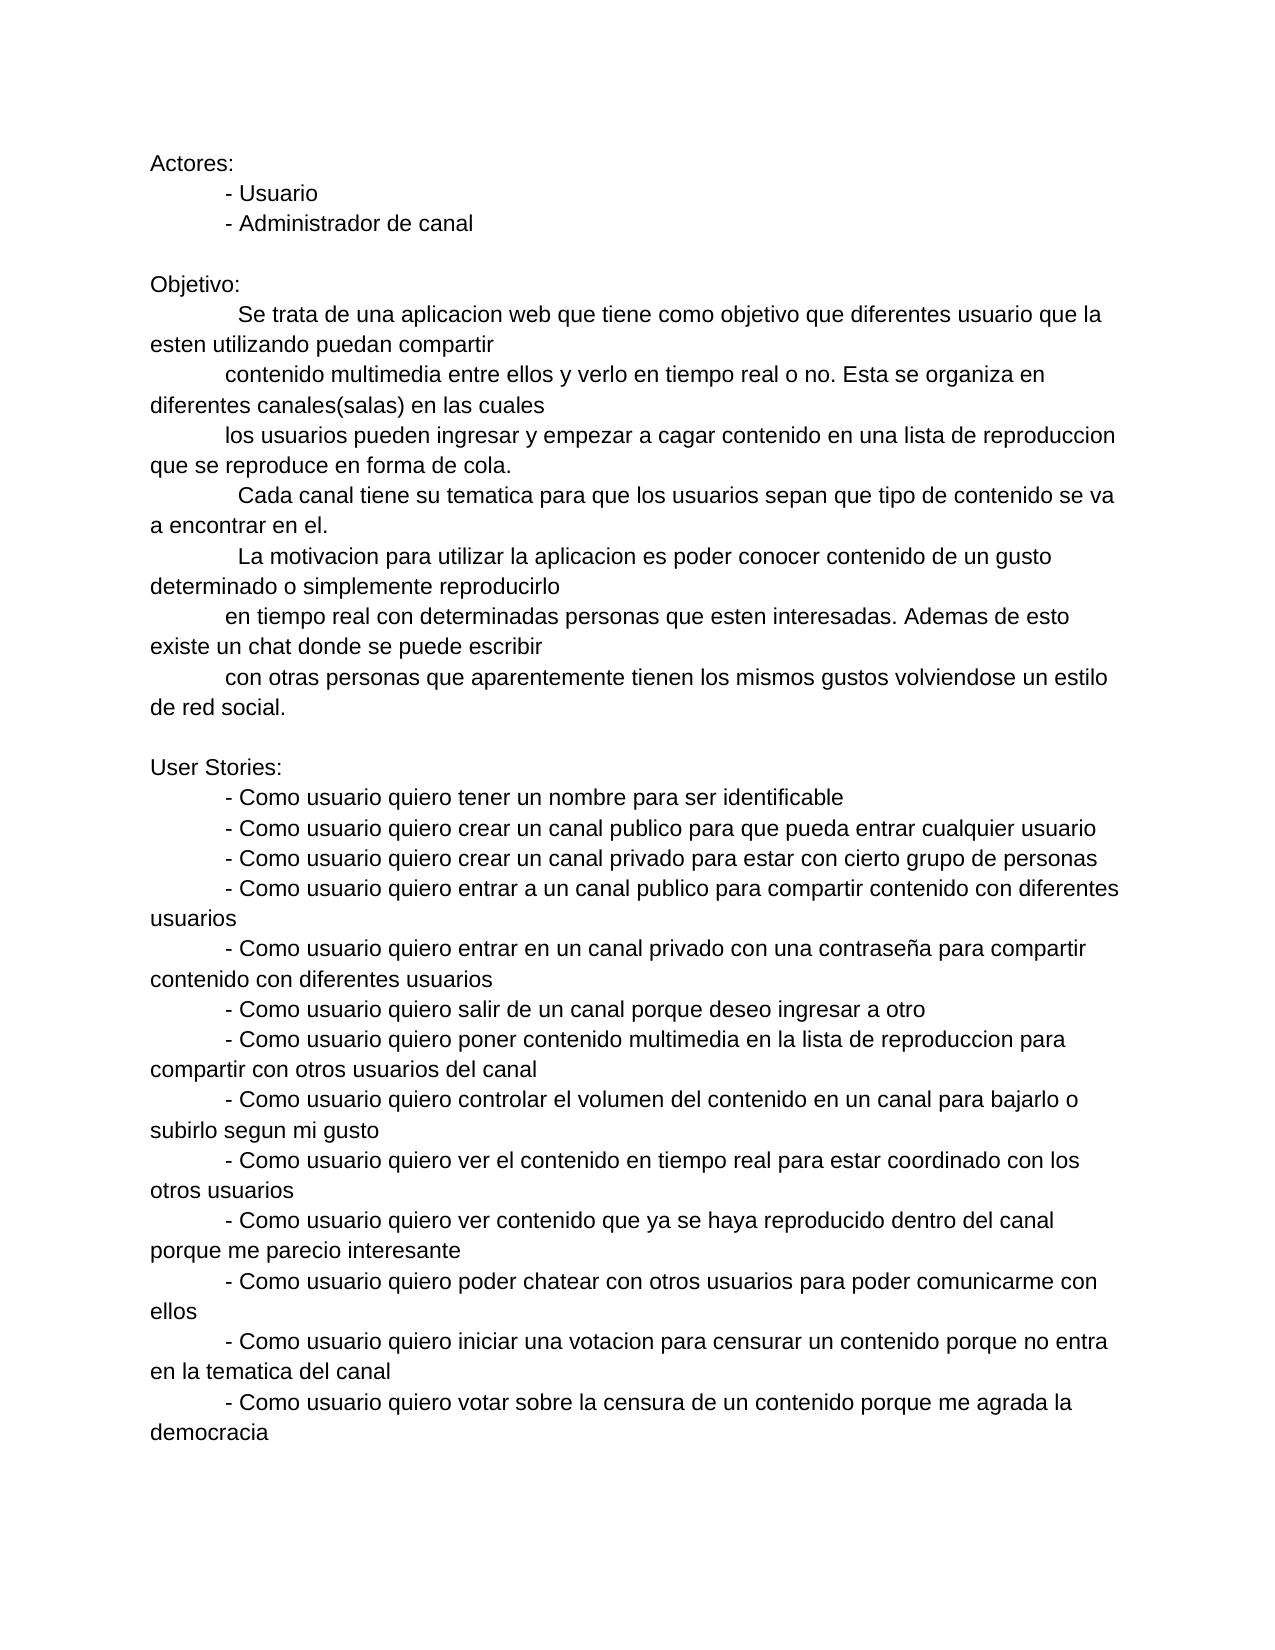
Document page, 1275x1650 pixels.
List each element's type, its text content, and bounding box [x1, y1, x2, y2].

text - Administrador de canal [150, 210, 1125, 237]
text Cada canal tiene su tematica para que los usuarios sepan que tipo de contenido se va a encontrar en el. [150, 482, 1125, 539]
text User Stories: [150, 754, 1125, 781]
text Se trata de una aplicacion web que tiene como objetivo que diferentes usuario que la esten utilizando puedan compartir [150, 301, 1125, 358]
text - Como usuario quiero poner contenido multimedia en la lista de reproduccion para compartir con otros usuarios del canal [150, 1026, 1125, 1083]
text - Como usuario quiero tener un nombre para ser identificable [150, 784, 1125, 811]
text con otras personas que aparentemente tienen los mismos gustos volviendose un estilo de red social. [150, 663, 1125, 720]
text contenido multimedia entre ellos y verlo en tiempo real o no. Esta se organiza en diferentes canales(salas) en las cuales [150, 361, 1125, 418]
text La motivacion para utilizar la aplicacion es poder conocer contenido de un gusto determinado o simplemente reproducirlo [150, 543, 1125, 599]
text - Como usuario quiero salir de un canal porque deseo ingresar a otro [150, 996, 1125, 1022]
text los usuarios pueden ingresar y empezar a cagar contenido en una lista de reproduccion que se reproduce en forma de cola. [150, 422, 1125, 478]
text en tiempo real con determinadas personas que esten interesadas. Ademas de esto existe un chat donde se puede escribir [150, 603, 1125, 660]
text - Como usuario quiero ver contenido que ya se haya reproducido dentro del canal porque me parecio interesante [150, 1207, 1125, 1264]
text - Como usuario quiero ver el contenido en tiempo real para estar coordinado con los otros usuarios [150, 1147, 1125, 1203]
text - Como usuario quiero votar sobre la censura de un contenido porque me agrada la democracia [150, 1388, 1125, 1445]
text - Como usuario quiero poder chatear con otros usuarios para poder comunicarme con ellos [150, 1268, 1125, 1324]
text Actores: [150, 150, 1125, 176]
text Objetivo: [150, 271, 1125, 297]
text - Como usuario quiero crear un canal privado para estar con cierto grupo de personas [150, 845, 1125, 871]
text - Usuario [150, 180, 1125, 207]
text - Como usuario quiero controlar el volumen del contenido en un canal para bajarlo o subirlo segun mi gusto [150, 1086, 1125, 1143]
text - Como usuario quiero entrar a un canal publico para compartir contenido con diferentes usuarios [150, 875, 1125, 932]
text - Como usuario quiero crear un canal publico para que pueda entrar cualquier usuario [150, 814, 1125, 841]
text - Como usuario quiero entrar en un canal privado con una contraseña para compartir contenido con diferentes usuarios [150, 935, 1125, 992]
text - Como usuario quiero iniciar una votacion para censurar un contenido porque no entra en la tematica del canal [150, 1328, 1125, 1385]
